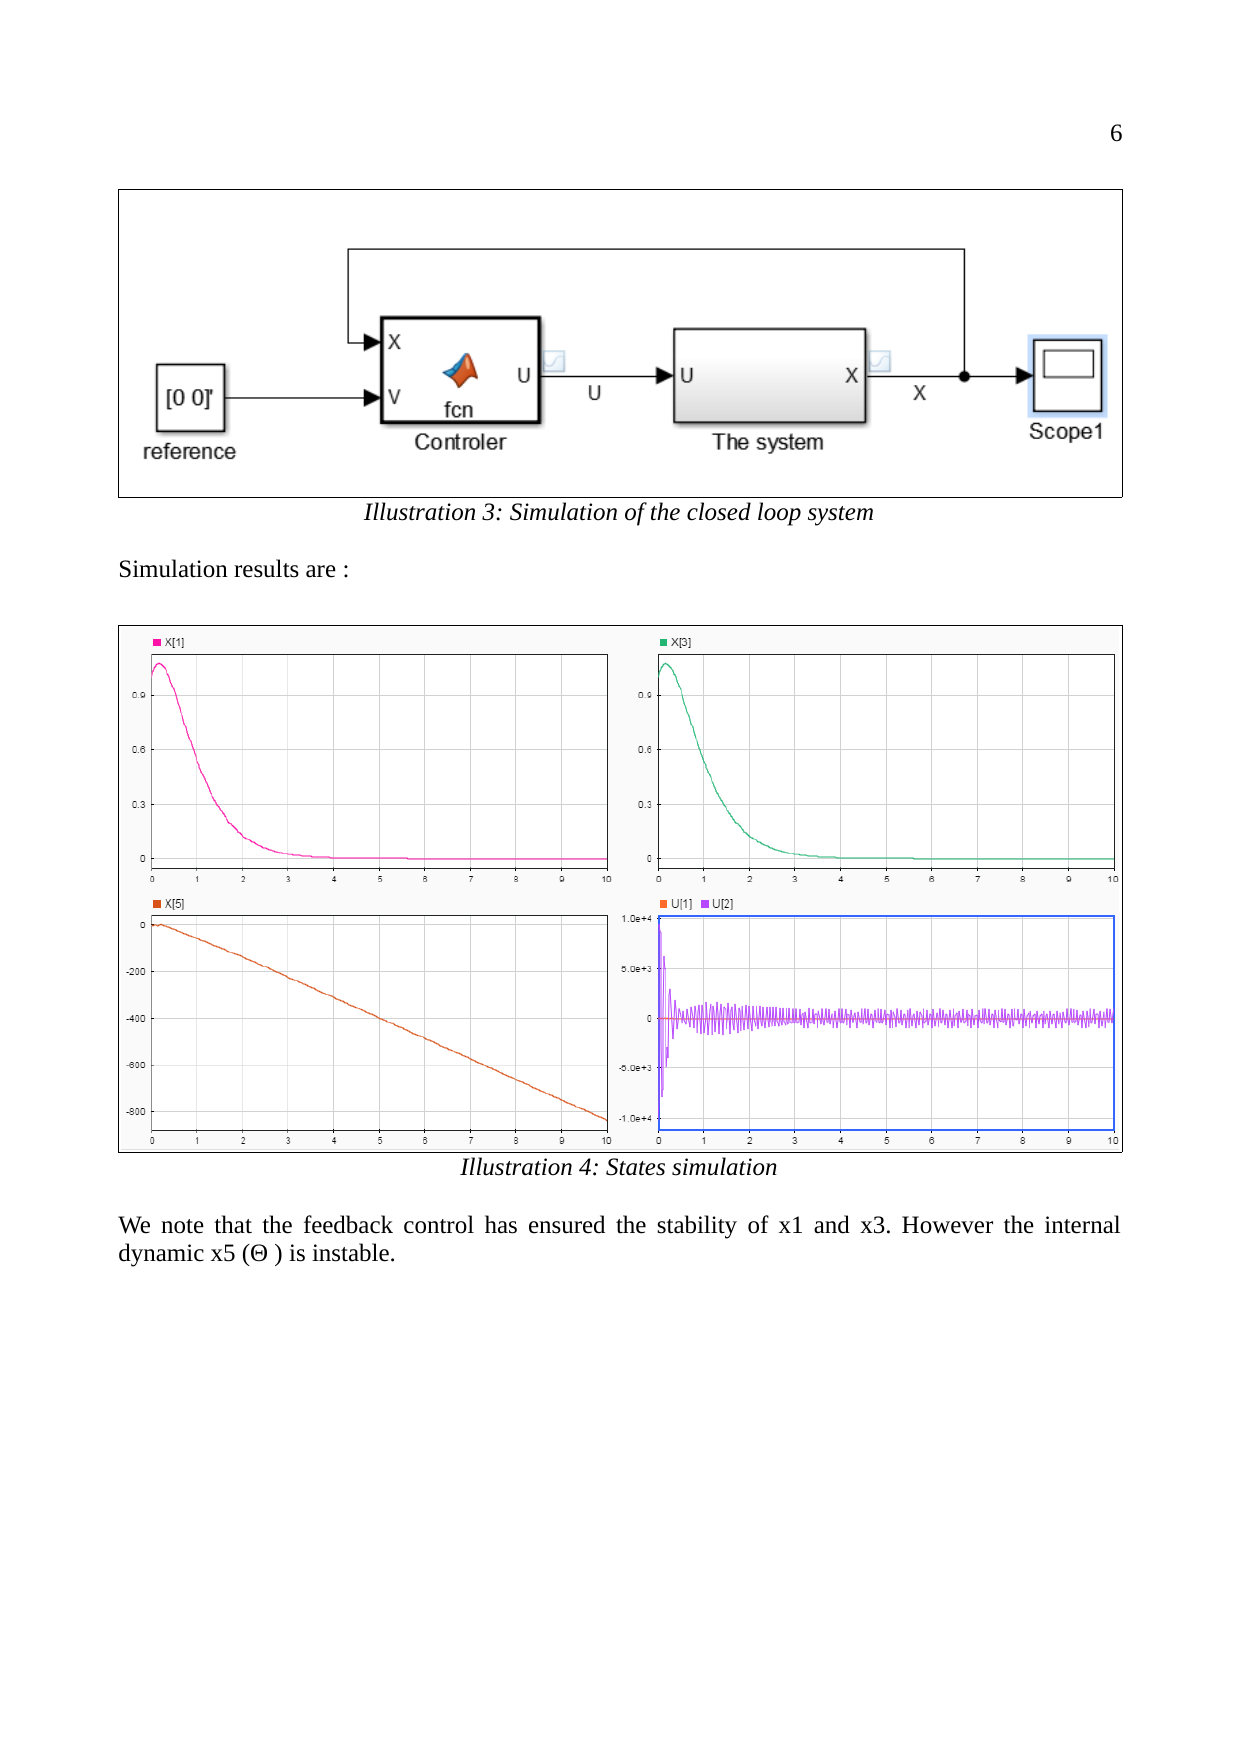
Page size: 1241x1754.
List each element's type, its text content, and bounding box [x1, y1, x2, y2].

picture [121, 191, 1119, 494]
picture [121, 627, 1119, 1150]
text We note that the feedback control has ensured the stability of x1 and x3. However the internal dynamic x5 (Θ ) is instable. [118, 1210, 1122, 1267]
text Illustration 3: Simulation of the closed loop system [118, 498, 1122, 526]
text Simulation results are : [118, 554, 1122, 583]
text Illustration 4: States simulation [118, 1153, 1122, 1181]
text [119, 190, 1122, 497]
text [119, 626, 1122, 1152]
